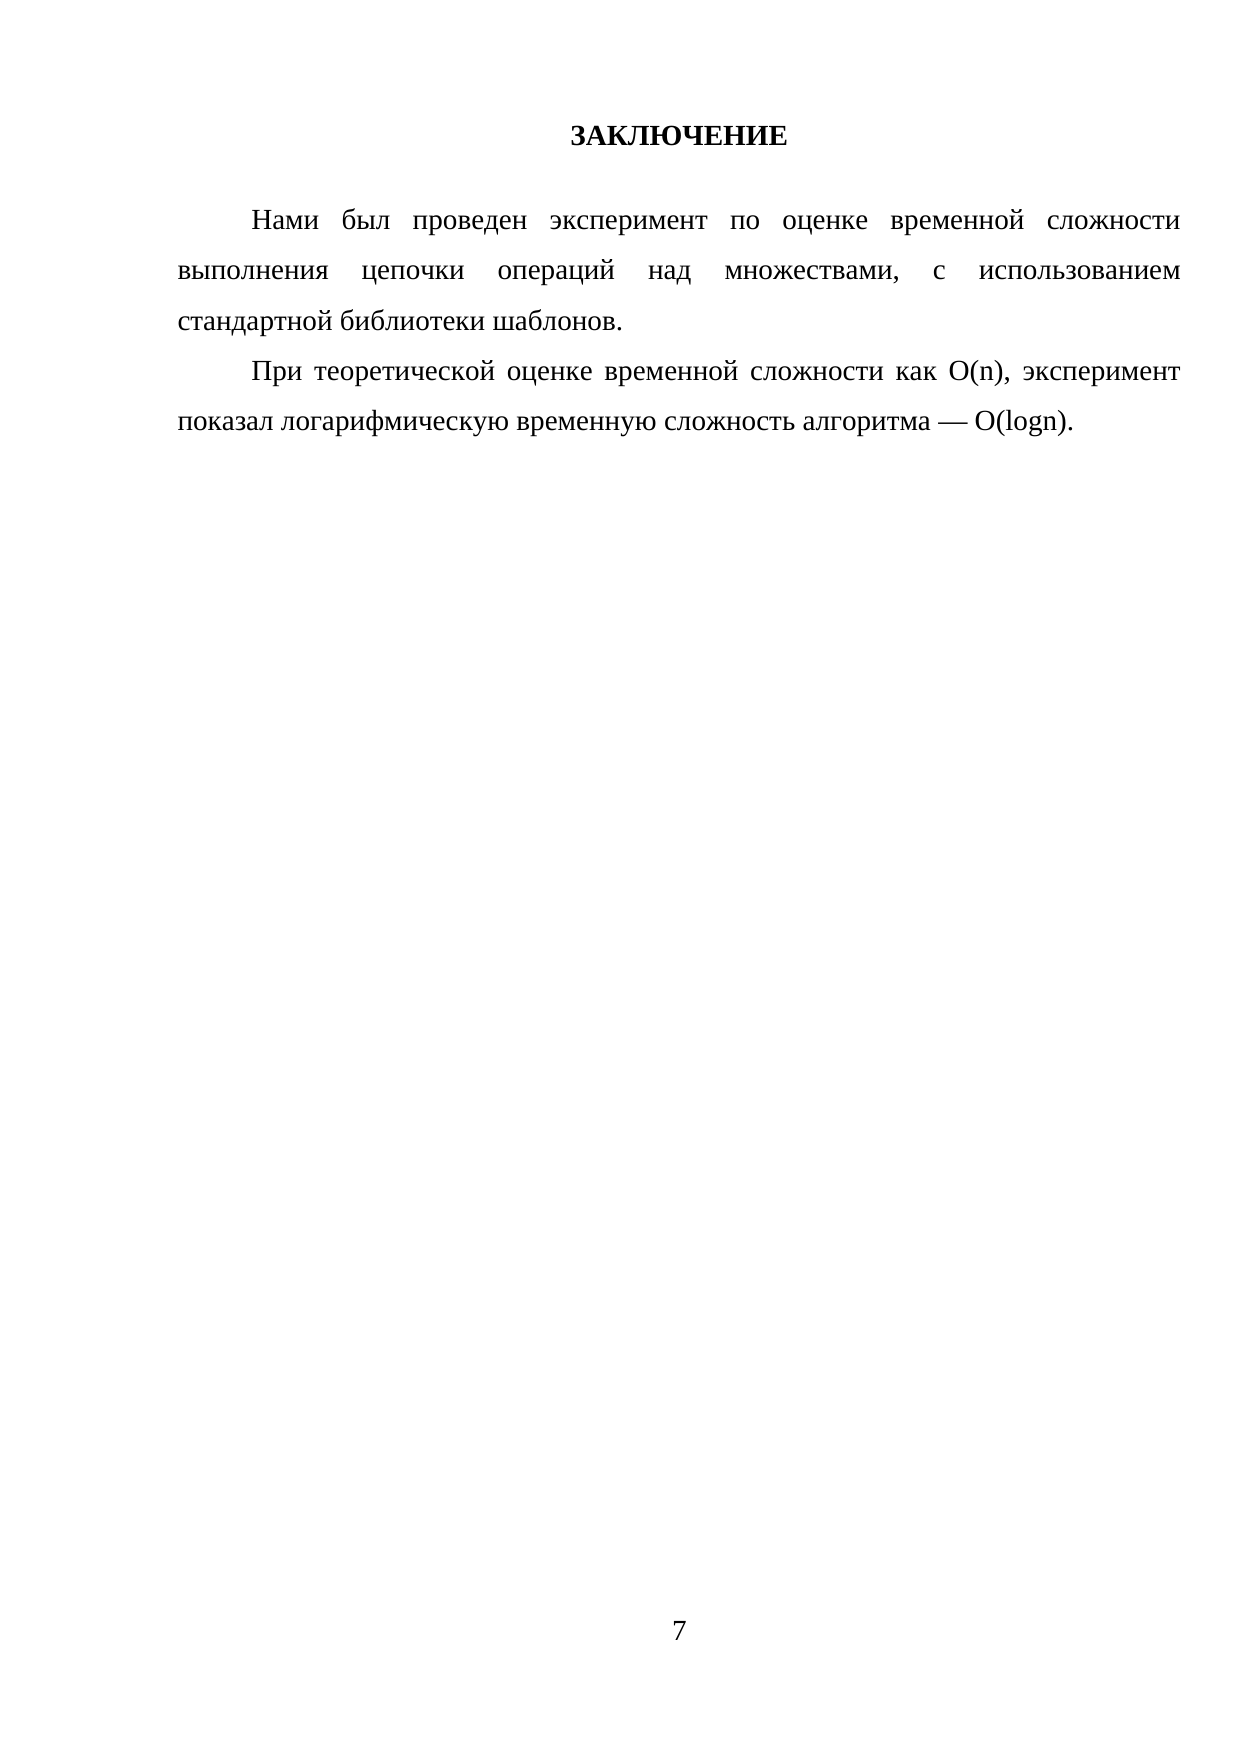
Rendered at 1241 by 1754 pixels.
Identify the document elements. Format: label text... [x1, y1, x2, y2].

subtitle Заключение [177, 118, 1181, 152]
text При теоретической оценке временной сложности как O(n), эксперимент показал логарифмическую временную сложность алгоритма — O(logn). [177, 353, 1181, 437]
text Нами был проведен эксперимент по оценке временной сложности выполнения цепочки операций над множествами, с использованием стандартной библиотеки шаблонов. [177, 202, 1181, 336]
